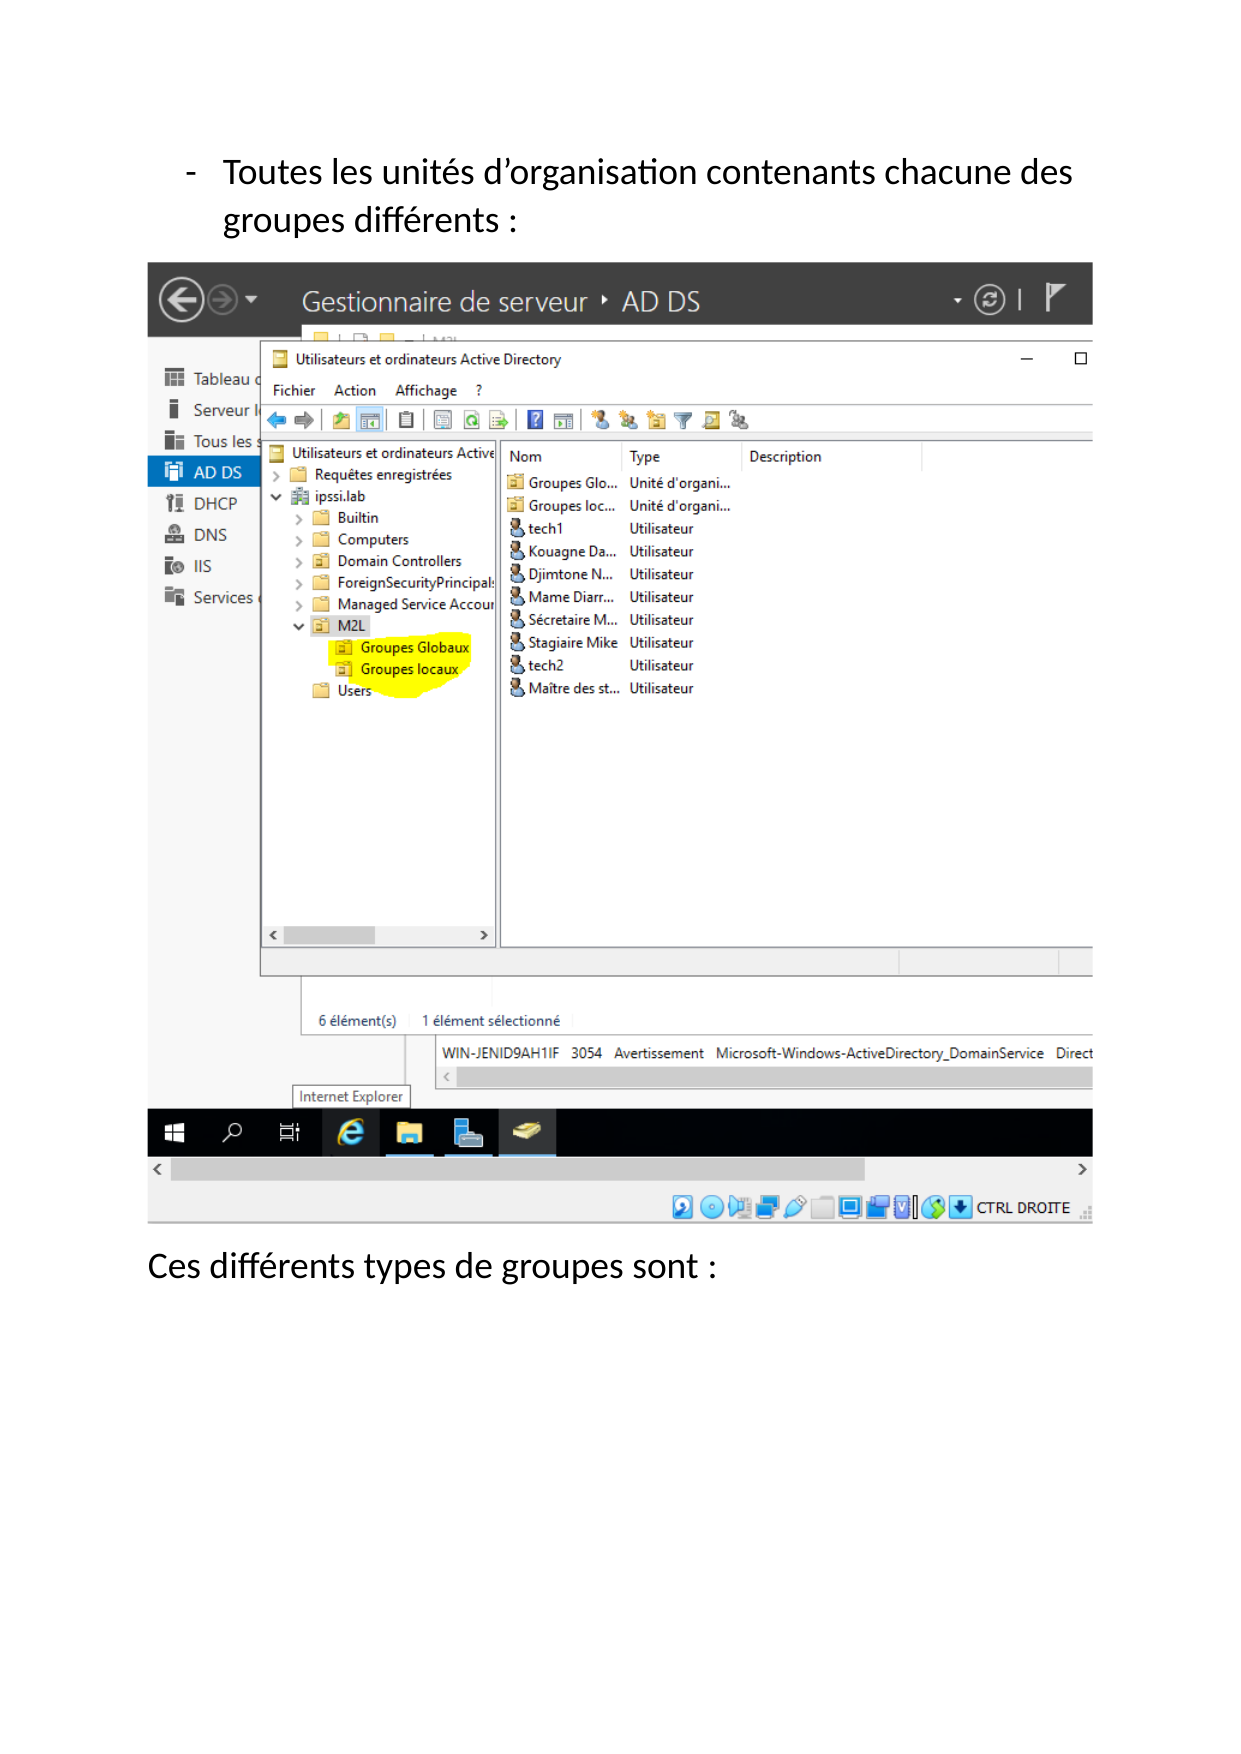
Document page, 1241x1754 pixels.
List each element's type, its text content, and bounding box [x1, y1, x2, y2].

list Toutes les unités d’organisation contenants chacune des groupes différents : [185, 148, 1093, 242]
text Ces différents types de groupes sont : [148, 1242, 1093, 1287]
